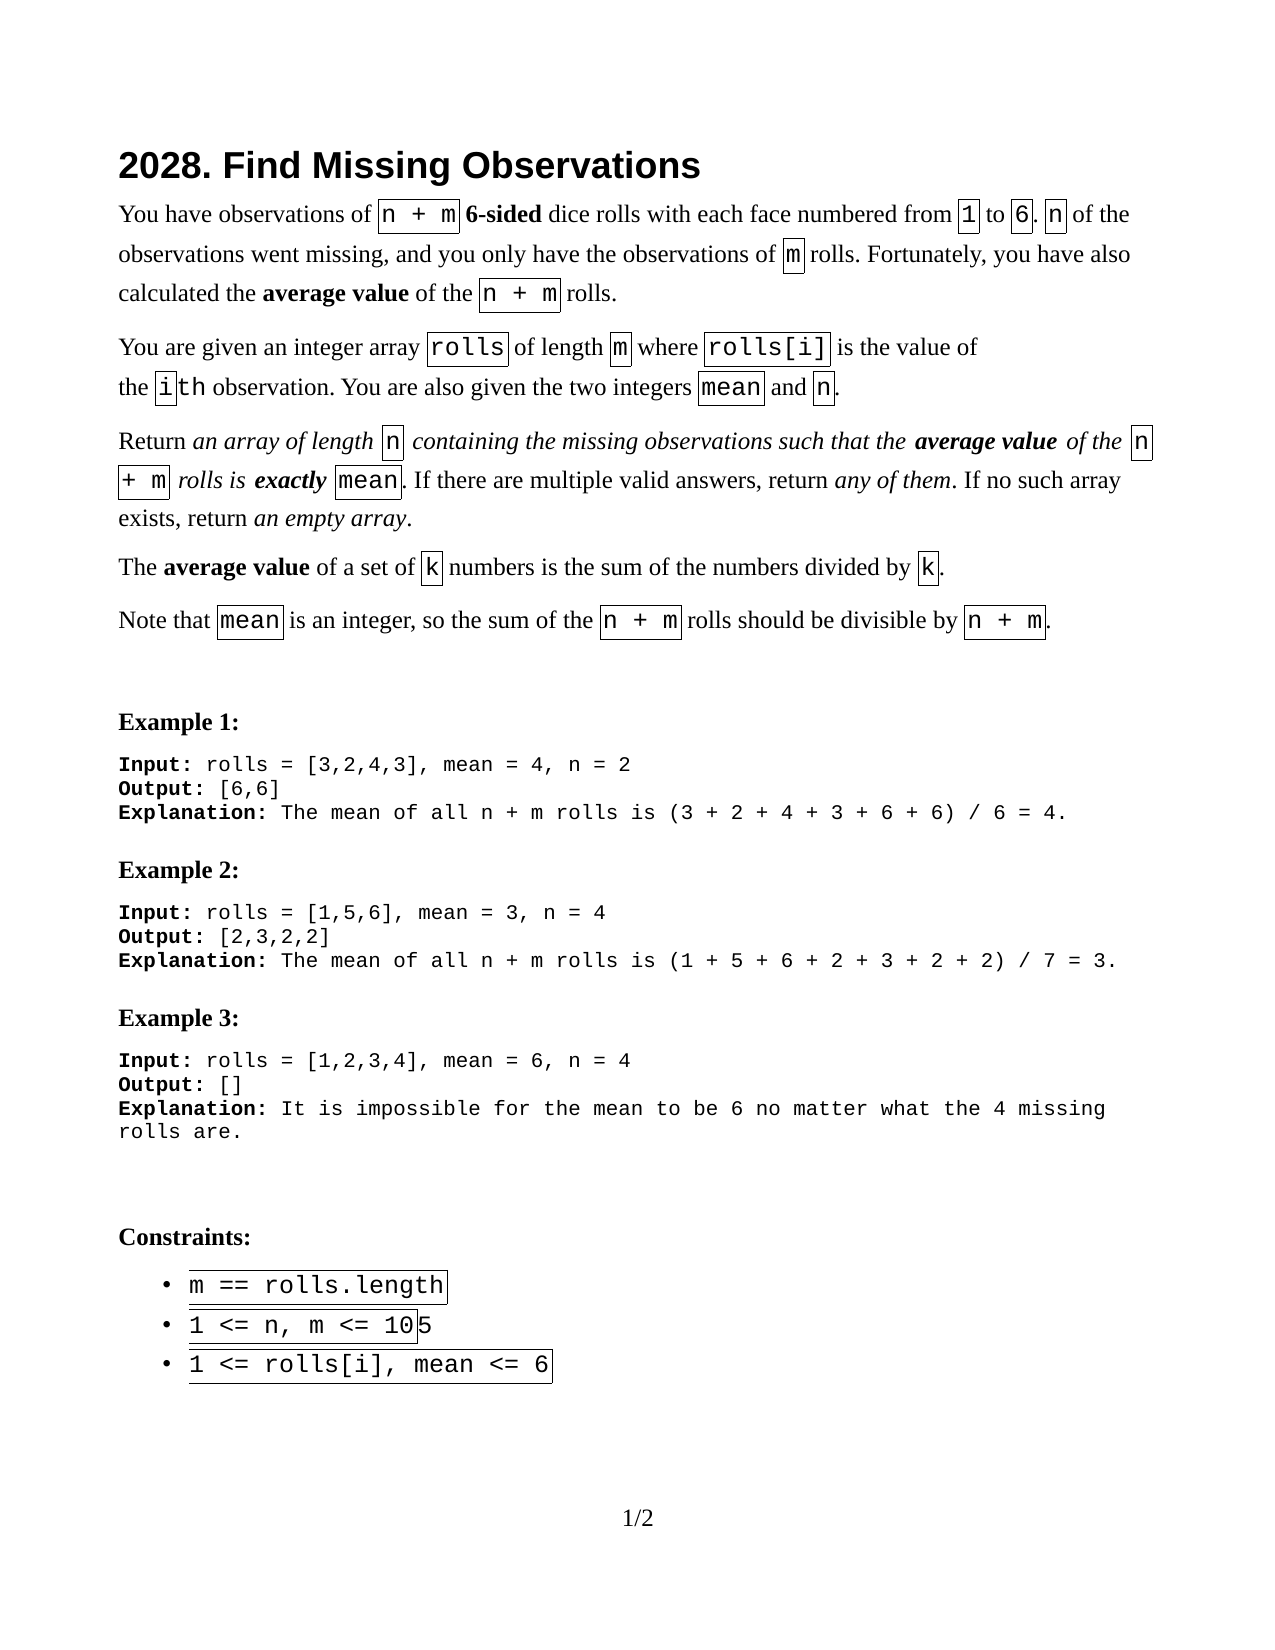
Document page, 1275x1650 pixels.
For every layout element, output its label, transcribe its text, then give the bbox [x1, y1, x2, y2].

list 1 <= n, m <= 105 [162, 1309, 417, 1343]
text Example 1: [118, 707, 1157, 736]
list m == rolls.length [162, 1270, 447, 1304]
text . [1046, 605, 1157, 639]
text Return an array of length n containing the missing observations such that the average value of the n + m rolls is exactly mean. If there are multiple valid answers, return any of them. If no such array exists, return an empty array. [118, 425, 1157, 532]
text Explanation: The mean of all n + m rolls is (1 + 5 + 6 + 2 + 3 + 2 + 2) / 7 = 3. [118, 950, 1157, 973]
text Output: [] [118, 1074, 1157, 1098]
text Input: rolls = [1,5,6], mean = 3, n = 4 [118, 902, 1157, 926]
text You are given an integer array rolls of length m where rolls[i] is the value of the ith observation. You are also given the two integers mean and n. [118, 332, 1157, 406]
text Explanation: The mean of all n + m rolls is (3 + 2 + 4 + 3 + 6 + 6) / 6 = 4. [118, 802, 1157, 825]
text k [919, 552, 938, 585]
text Note that [118, 605, 217, 639]
text numbers is the sum of the numbers divided by [443, 551, 918, 585]
text Explanation: It is impossible for the mean to be 6 no matter what the 4 missing rolls are. [118, 1098, 1157, 1145]
text Output: [6,6] [118, 778, 1157, 802]
text . [939, 551, 1157, 585]
text n + m [601, 606, 681, 639]
text Input: rolls = [1,2,3,4], mean = 6, n = 4 [118, 1050, 1157, 1074]
text k [422, 552, 442, 585]
list 1 <= rolls[i], mean <= 6 [162, 1349, 552, 1383]
text rolls should be divisible by [682, 605, 964, 639]
text Constraints: [118, 1222, 1157, 1251]
text Output: [2,3,2,2] [118, 926, 1157, 950]
text Example 3: [118, 1003, 1157, 1032]
text Input: rolls = [3,2,4,3], mean = 4, n = 2 [118, 754, 1157, 778]
text You have observations of n + m 6-sided dice rolls with each face numbered from 1 to 6. n of the observations went missing, and you only have the observations of m rolls. Fortunately, you have also calculated the average value of the n + m rolls. [118, 199, 1157, 312]
text The average value of a set of [118, 551, 421, 585]
text is an integer, so the sum of the [284, 605, 600, 639]
text mean [218, 606, 283, 639]
text n + m [965, 606, 1045, 639]
subtitle 2028. Find Missing Observations [118, 143, 1157, 186]
list 1 <= n, m <= 105 [418, 1309, 1157, 1343]
list [553, 1349, 1157, 1383]
list [448, 1270, 1157, 1304]
text Example 2: [118, 855, 1157, 883]
